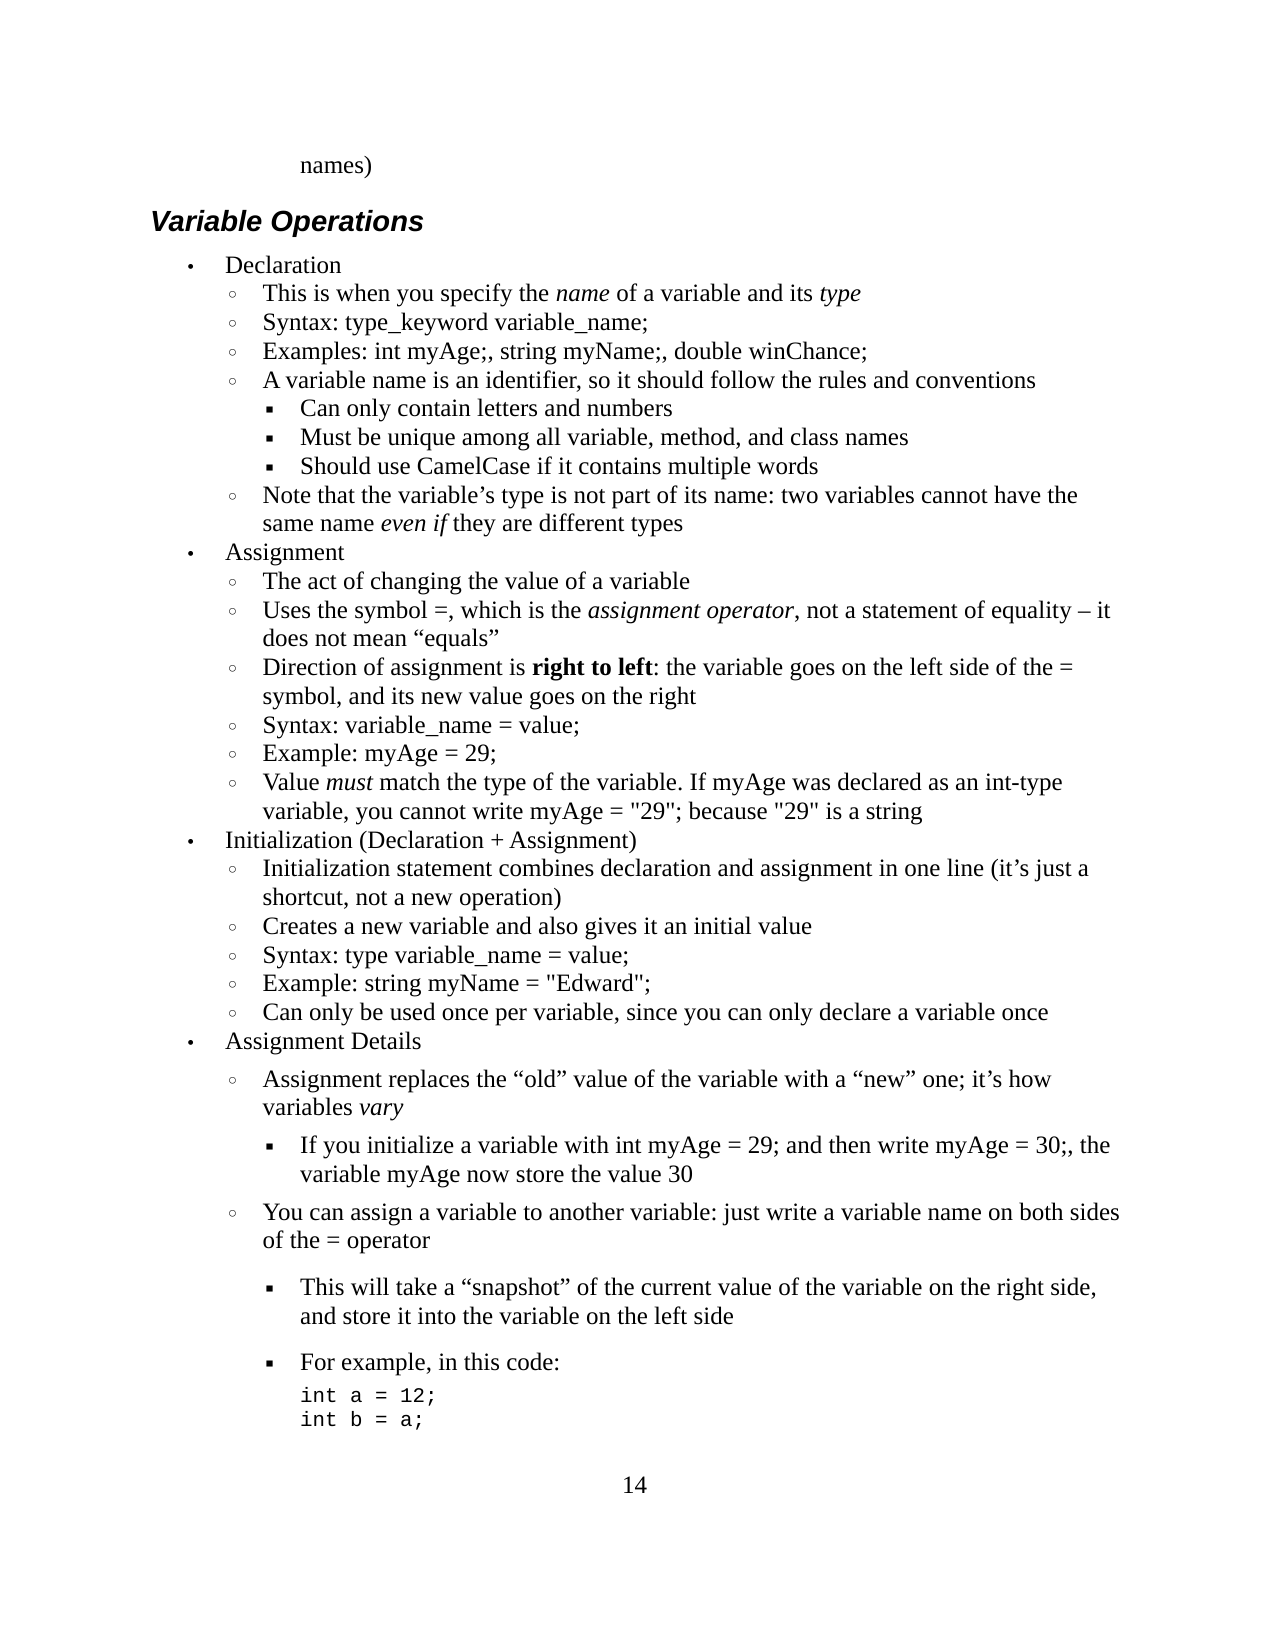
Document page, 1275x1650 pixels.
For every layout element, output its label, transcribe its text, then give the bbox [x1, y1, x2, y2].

list Initialization statement combines declaration and assignment in one line (it’s just a shortcut, not a new operation) [225, 853, 1125, 911]
list Assignment replaces the “old” value of the variable with a “new” one; it’s how variables vary [225, 1064, 1125, 1121]
list Must be unique among all variable, method, and class names [262, 422, 1125, 451]
list Assignment Details [187, 1026, 1125, 1055]
list Initialization (Declaration + Assignment) [187, 825, 1125, 853]
list A variable name is an identifier, so it should follow the rules and conventions [225, 365, 1125, 393]
list Declaration [187, 250, 1125, 278]
list Can only be used once per variable, since you can only declare a variable once [225, 997, 1125, 1026]
list Can only contain letters and numbers [262, 393, 1125, 422]
list Creates a new variable and also gives it an initial value [225, 911, 1125, 940]
list names) [262, 150, 1125, 179]
list Syntax: type variable_name = value; [225, 940, 1125, 968]
list Uses the symbol =, which is the assignment operator, not a statement of equality – it does not mean “equals” [225, 595, 1125, 652]
list The act of changing the value of a variable [225, 566, 1125, 595]
list Example: string myName = "Edward"; [225, 968, 1125, 997]
list If you initialize a variable with int myAge = 29; and then write myAge = 30;, the variable myAge now store the value 30 [262, 1130, 1125, 1188]
list Value must match the type of the variable. If myAge was declared as an int-type variable, you cannot write myAge = "29"; because "29" is a string [225, 767, 1125, 825]
list Examples: int myAge;, string myName;, double winChance; [225, 336, 1125, 365]
list int a = 12; [262, 1385, 1125, 1409]
subtitle Variable Operations [150, 204, 1125, 237]
list Syntax: variable_name = value; [225, 710, 1125, 738]
list Example: myAge = 29; [225, 738, 1125, 767]
list Assignment [187, 537, 1125, 566]
list Should use CamelCase if it contains multiple words [262, 451, 1125, 480]
list Note that the variable’s type is not part of its name: two variables cannot have the same name even if they are different types [225, 480, 1125, 537]
list int b = a; [262, 1409, 1125, 1432]
list Syntax: type_keyword variable_name; [225, 307, 1125, 336]
list You can assign a variable to another variable: just write a variable name on both sides of the = operator [225, 1197, 1125, 1254]
list Direction of assignment is right to left: the variable goes on the left side of the = symbol, and its new value goes on the right [225, 652, 1125, 710]
list For example, in this code: [262, 1347, 1125, 1376]
list This will take a “snapshot” of the current value of the variable on the right side, and store it into the variable on the left side [262, 1272, 1125, 1329]
list This is when you specify the name of a variable and its type [225, 278, 1125, 307]
